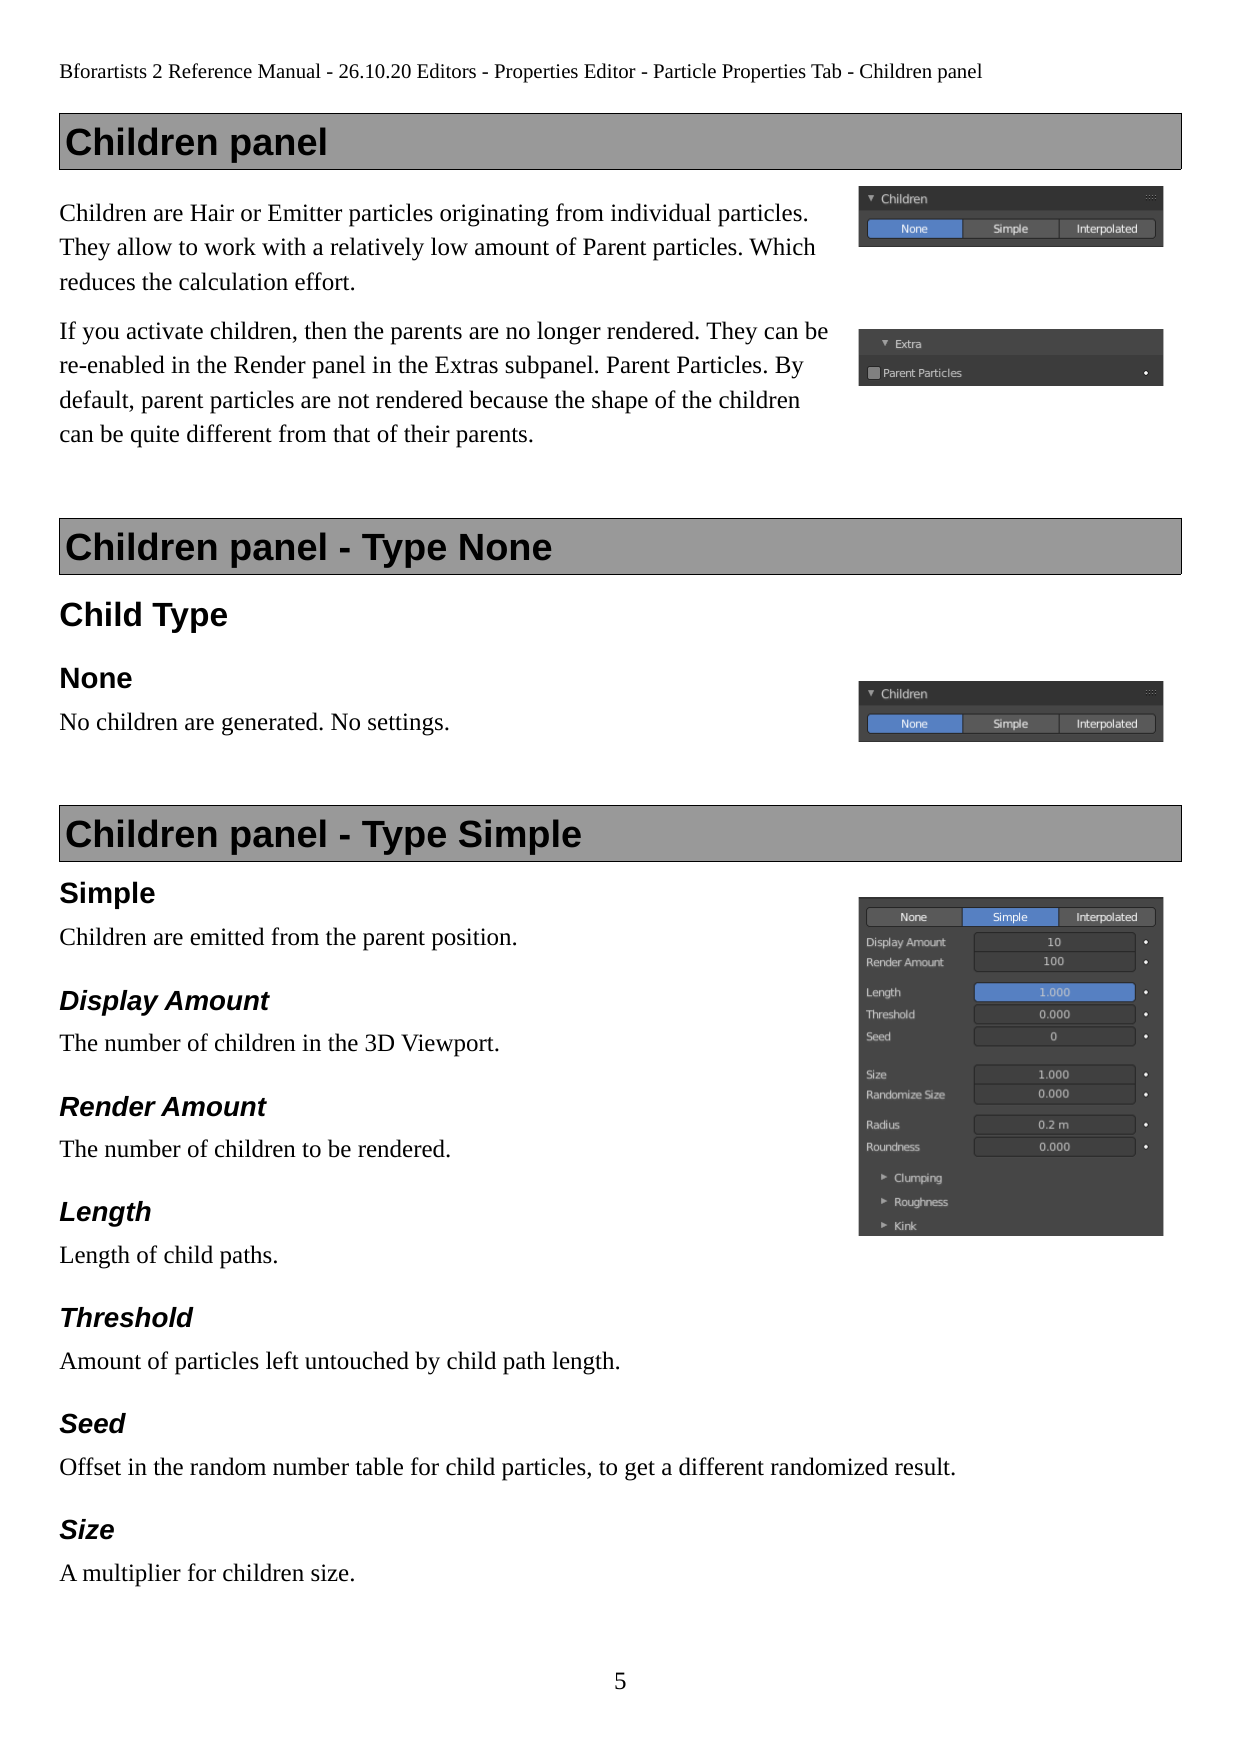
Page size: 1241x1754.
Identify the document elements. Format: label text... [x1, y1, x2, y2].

text Amount of particles left untouched by child path length. [59, 1346, 1181, 1375]
text The number of children in the 3D Viewport. [59, 1028, 858, 1057]
subtitle [1164, 1090, 1181, 1122]
picture [858, 329, 1164, 386]
picture [858, 186, 1164, 247]
text A multiplier for children size. [59, 1558, 1181, 1587]
table_header Children panel - Type None [60, 519, 1181, 574]
subtitle [1164, 1196, 1181, 1228]
text Children are emitted from the parent position. [59, 922, 858, 951]
subtitle Render Amount [59, 1090, 858, 1122]
table_header Children panel - Type Simple [60, 806, 1181, 861]
subtitle Simple [59, 876, 1181, 910]
text If you activate children, then the parents are no longer rendered. They can be re-enabled in the Render panel in the Extras subpanel. Parent Particles. By default, parent particles are not rendered because the shape of the children can be quite different from that of their parents. [59, 316, 1181, 448]
subtitle Seed [59, 1408, 1181, 1439]
text Children are Hair or Emitter particles originating from individual particles. They allow to work with a relatively low amount of Parent particles. Which reduces the calculation effort. [59, 198, 1181, 296]
subtitle Threshold [59, 1302, 1181, 1334]
subtitle Child Type [59, 595, 1181, 633]
picture [858, 681, 1164, 742]
text Offset in the random number table for child particles, to get a different randomized result. [59, 1452, 1181, 1481]
subtitle Display Amount [59, 984, 858, 1016]
text Length of child paths. [59, 1240, 1181, 1269]
subtitle Size [59, 1514, 1181, 1546]
subtitle None [59, 661, 1181, 694]
picture [858, 897, 1164, 1236]
subtitle [1164, 984, 1181, 1016]
text No children are generated. No settings. [59, 707, 858, 736]
table_header Children panel [60, 114, 1181, 169]
text The number of children to be rendered. [59, 1134, 858, 1163]
subtitle Length [59, 1196, 858, 1228]
